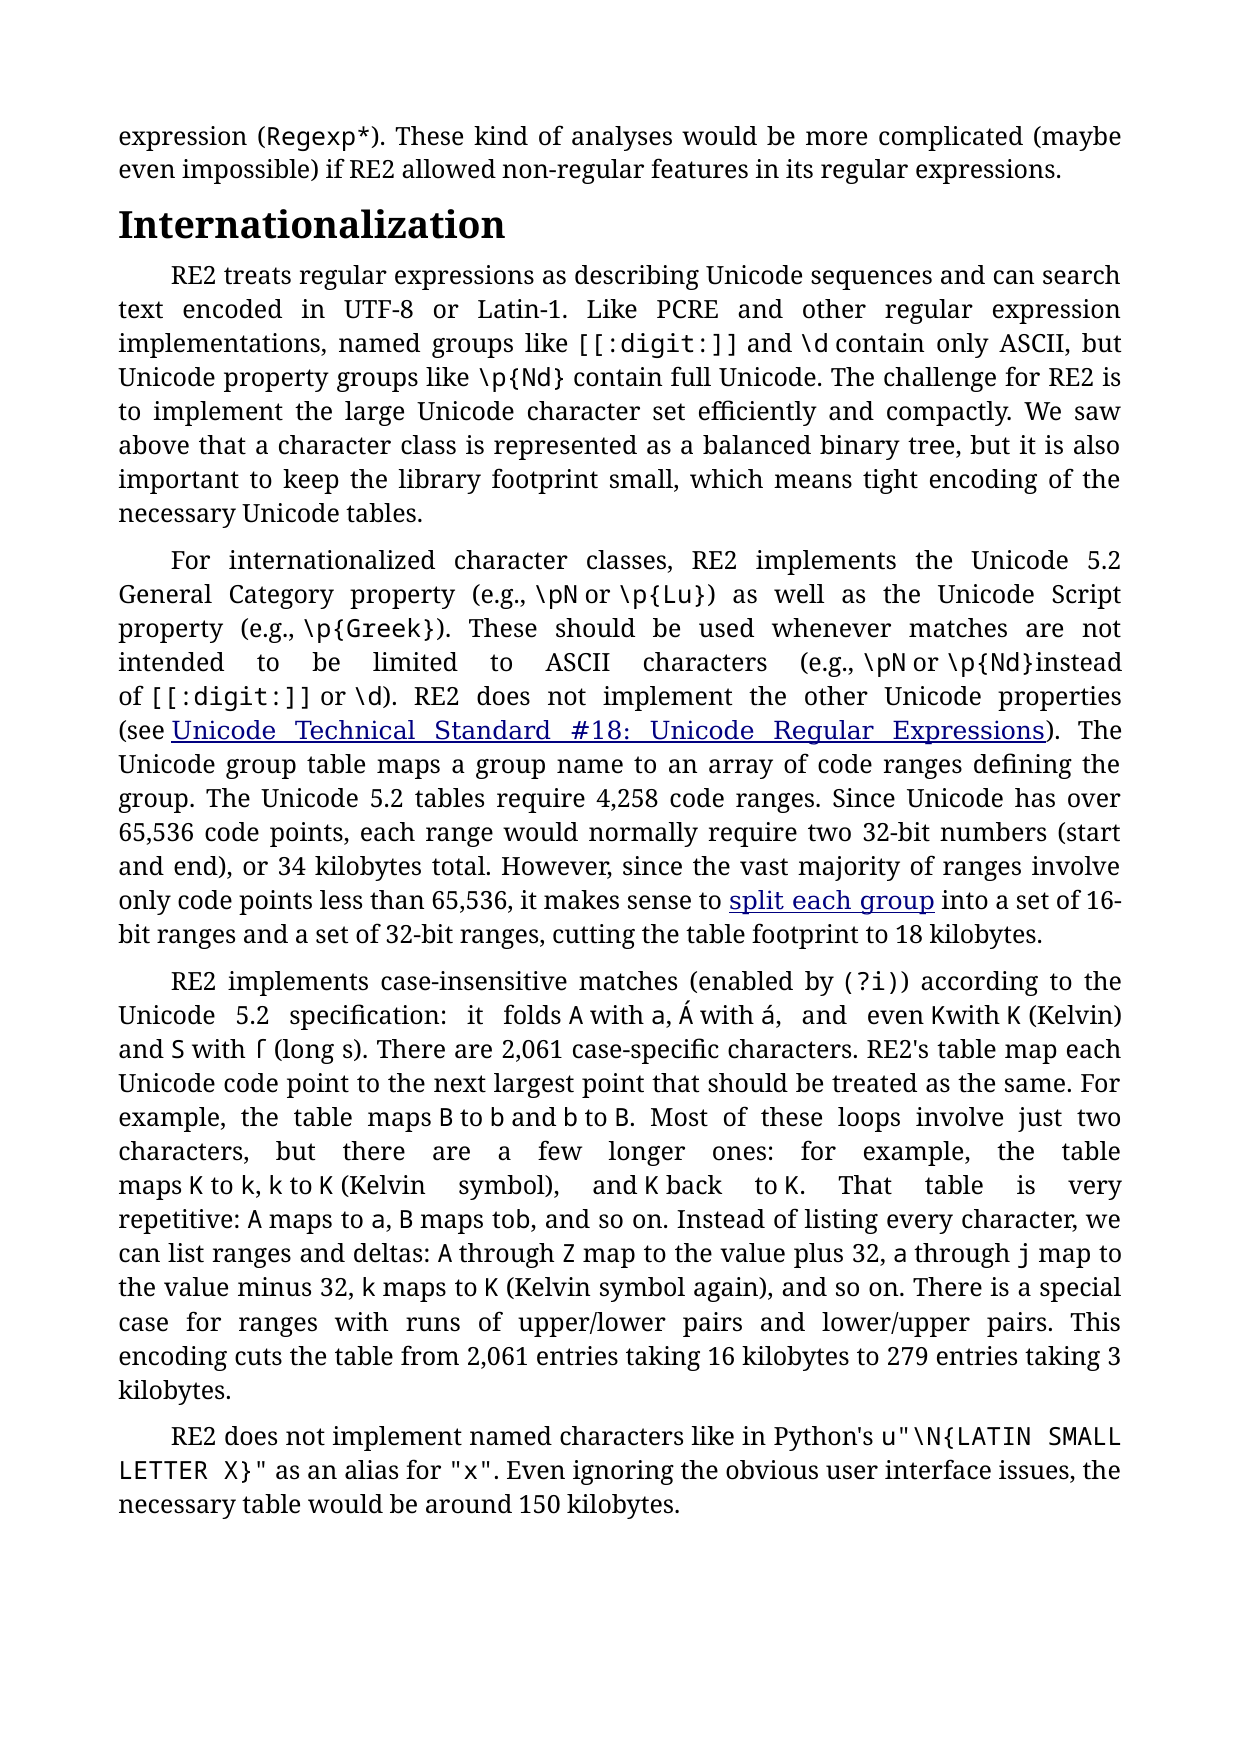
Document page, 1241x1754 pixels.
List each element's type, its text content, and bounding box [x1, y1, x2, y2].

text RE2 implements case-insensitive matches (enabled by (?i)) according to the Unicode 5.2 specification: it folds A with a, Á with á, and even Kwith K (Kelvin) and S with ſ (long s). There are 2,061 case-specific characters. RE2's table map each Unicode code point to the next largest point that should be treated as the same. For example, the table maps B to b and b to B. Most of these loops involve just two characters, but there are a few longer ones: for example, the table maps K to k, k to K (Kelvin symbol), and K back to K. That table is very repetitive: A maps to a, B maps tob, and so on. Instead of listing every character, we can list ranges and deltas: A through Z map to the value plus 32, a through j map to the value minus 32, k maps to K (Kelvin symbol again), and so on. There is a special case for ranges with runs of upper/lower pairs and lower/upper pairs. This encoding cuts the table from 2,061 entries taking 16 kilobytes to 279 entries taking 3 kilobytes. [118, 963, 1122, 1406]
text For internationalized character classes, RE2 implements the Unicode 5.2 General Category property (e.g., \pN or \p{Lu}) as well as the Unicode Script property (e.g., \p{Greek}). These should be used whenever matches are not intended to be limited to ASCII characters (e.g., \pN or \p{Nd}instead of [[:digit:]] or \d). RE2 does not implement the other Unicode properties (see Unicode Technical Standard #18: Unicode Regular Expressions). The Unicode group table maps a group name to an array of code ranges defining the group. The Unicode 5.2 tables require 4,258 code ranges. Since Unicode has over 65,536 code points, each range would normally require two 32-bit numbers (start and end), or 34 kilobytes total. However, since the vast majority of ranges involve only code points less than 65,536, it makes sense to split each group into a set of 16-bit ranges and a set of 32-bit ranges, cutting the table footprint to 18 kilobytes. [118, 542, 1122, 951]
text RE2 treats regular expressions as describing Unicode sequences and can search text encoded in UTF-8 or Latin-1. Like PCRE and other regular expression implementations, named groups like [[:digit:]] and \d contain only ASCII, but Unicode property groups like \p{Nd} contain full Unicode. The challenge for RE2 is to implement the large Unicode character set efficiently and compactly. We saw above that a character class is represented as a balanced binary tree, but it is also important to keep the library footprint small, which means tight encoding of the necessary Unicode tables. [118, 257, 1122, 530]
subtitle Internationalization [118, 199, 1122, 250]
text expression (Regexp*). These kind of analyses would be more complicated (maybe even impossible) if RE2 allowed non-regular features in its regular expressions. [118, 118, 1122, 186]
text RE2 does not implement named characters like in Python's u"\N{LATIN SMALL LETTER X}" as an alias for "x". Even ignoring the obvious user interface issues, the necessary table would be around 150 kilobytes. [118, 1419, 1122, 1521]
